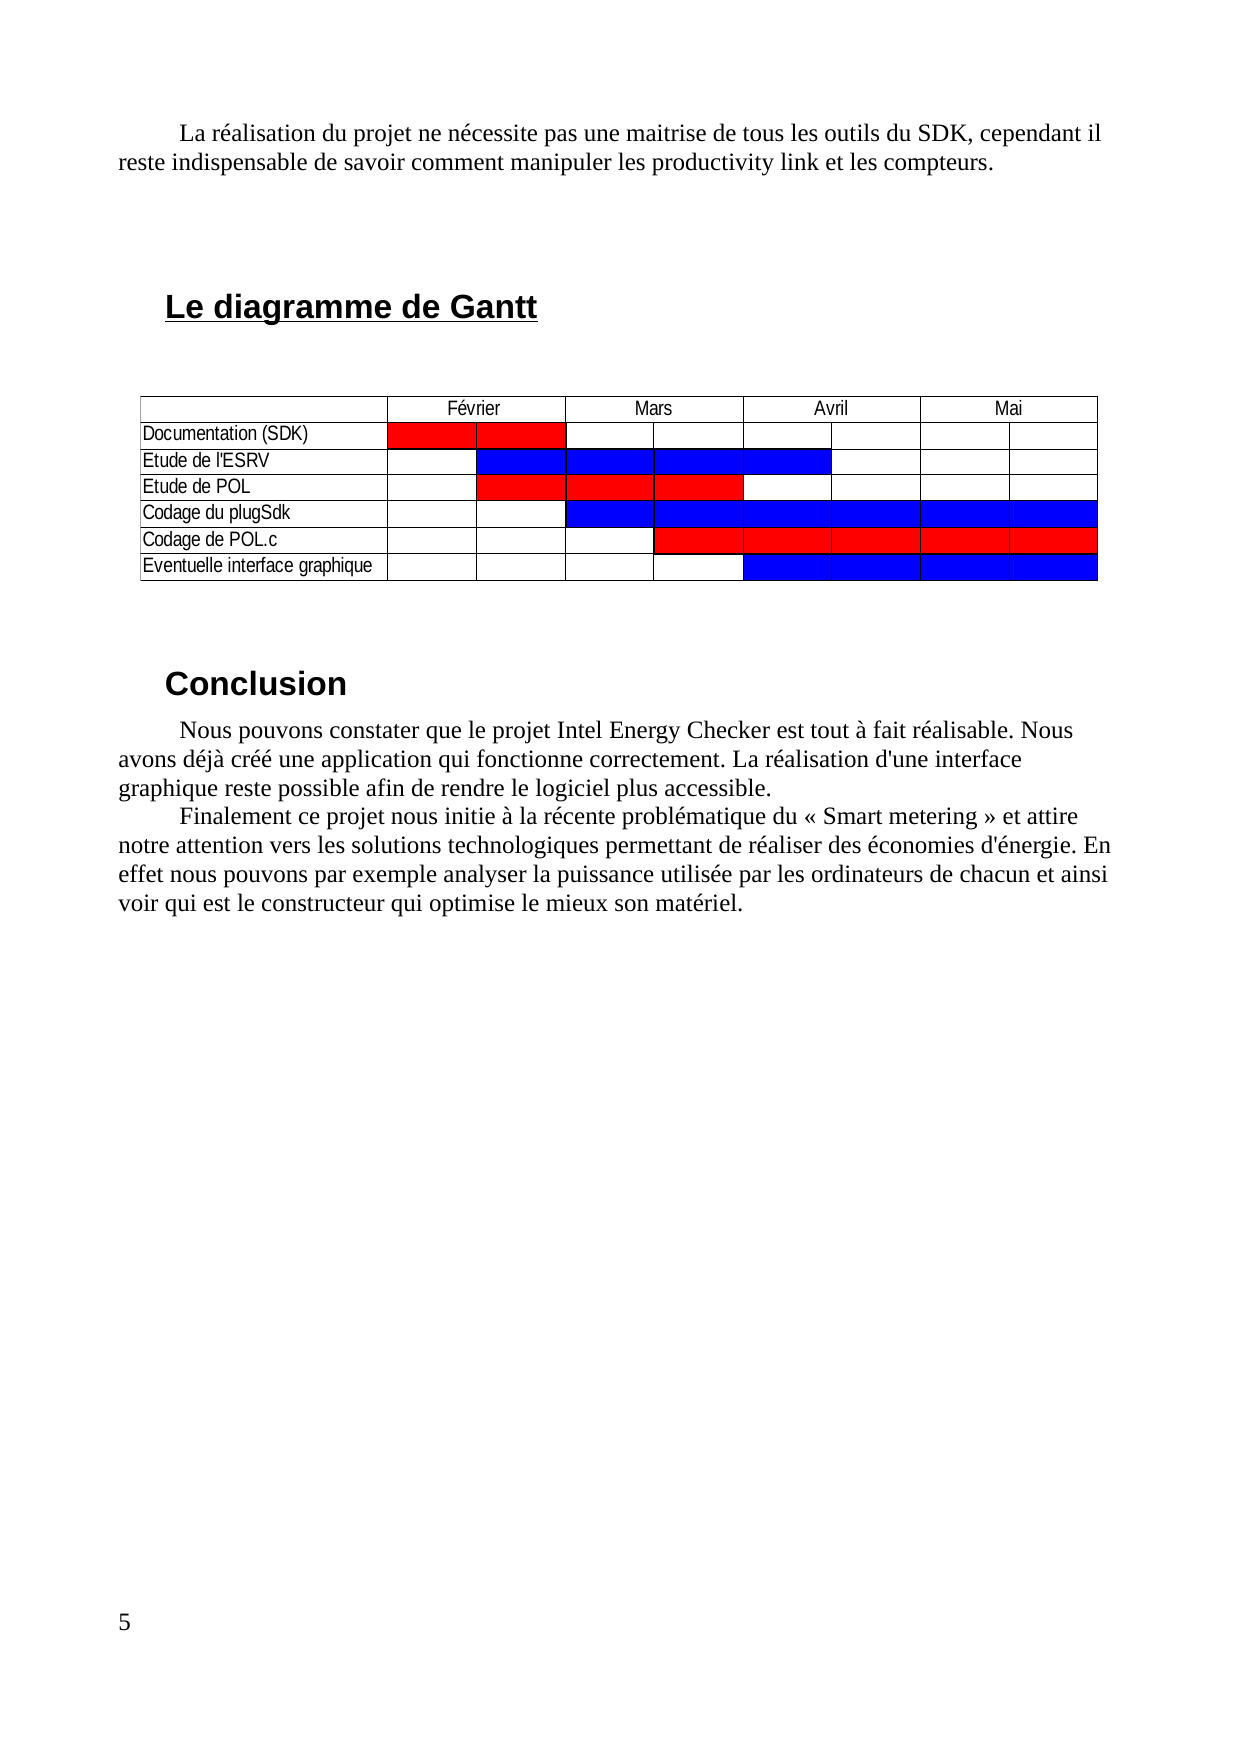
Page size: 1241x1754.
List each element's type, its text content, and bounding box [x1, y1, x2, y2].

subtitle Conclusion [118, 664, 1122, 703]
text La réalisation du projet ne nécessite pas une maitrise de tous les outils du SDK, cependant il reste indispensable de savoir comment manipuler les productivity link et les compteurs. [118, 118, 1122, 176]
subtitle Le diagramme de Gantt [118, 287, 1122, 326]
text Finalement ce projet nous initie à la récente problématique du « Smart metering » et attire notre attention vers les solutions technologiques permettant de réaliser des économies d'énergie. En effet nous pouvons par exemple analyser la puissance utilisée par les ordinateurs de chacun et ainsi voir qui est le constructeur qui optimise le mieux son matériel. [118, 801, 1122, 916]
text Nous pouvons constater que le projet Intel Energy Checker est tout à fait réalisable. Nous avons déjà créé une application qui fonctionne correctement. La réalisation d'une interface graphique reste possible afin de rendre le logiciel plus accessible. [118, 715, 1122, 801]
